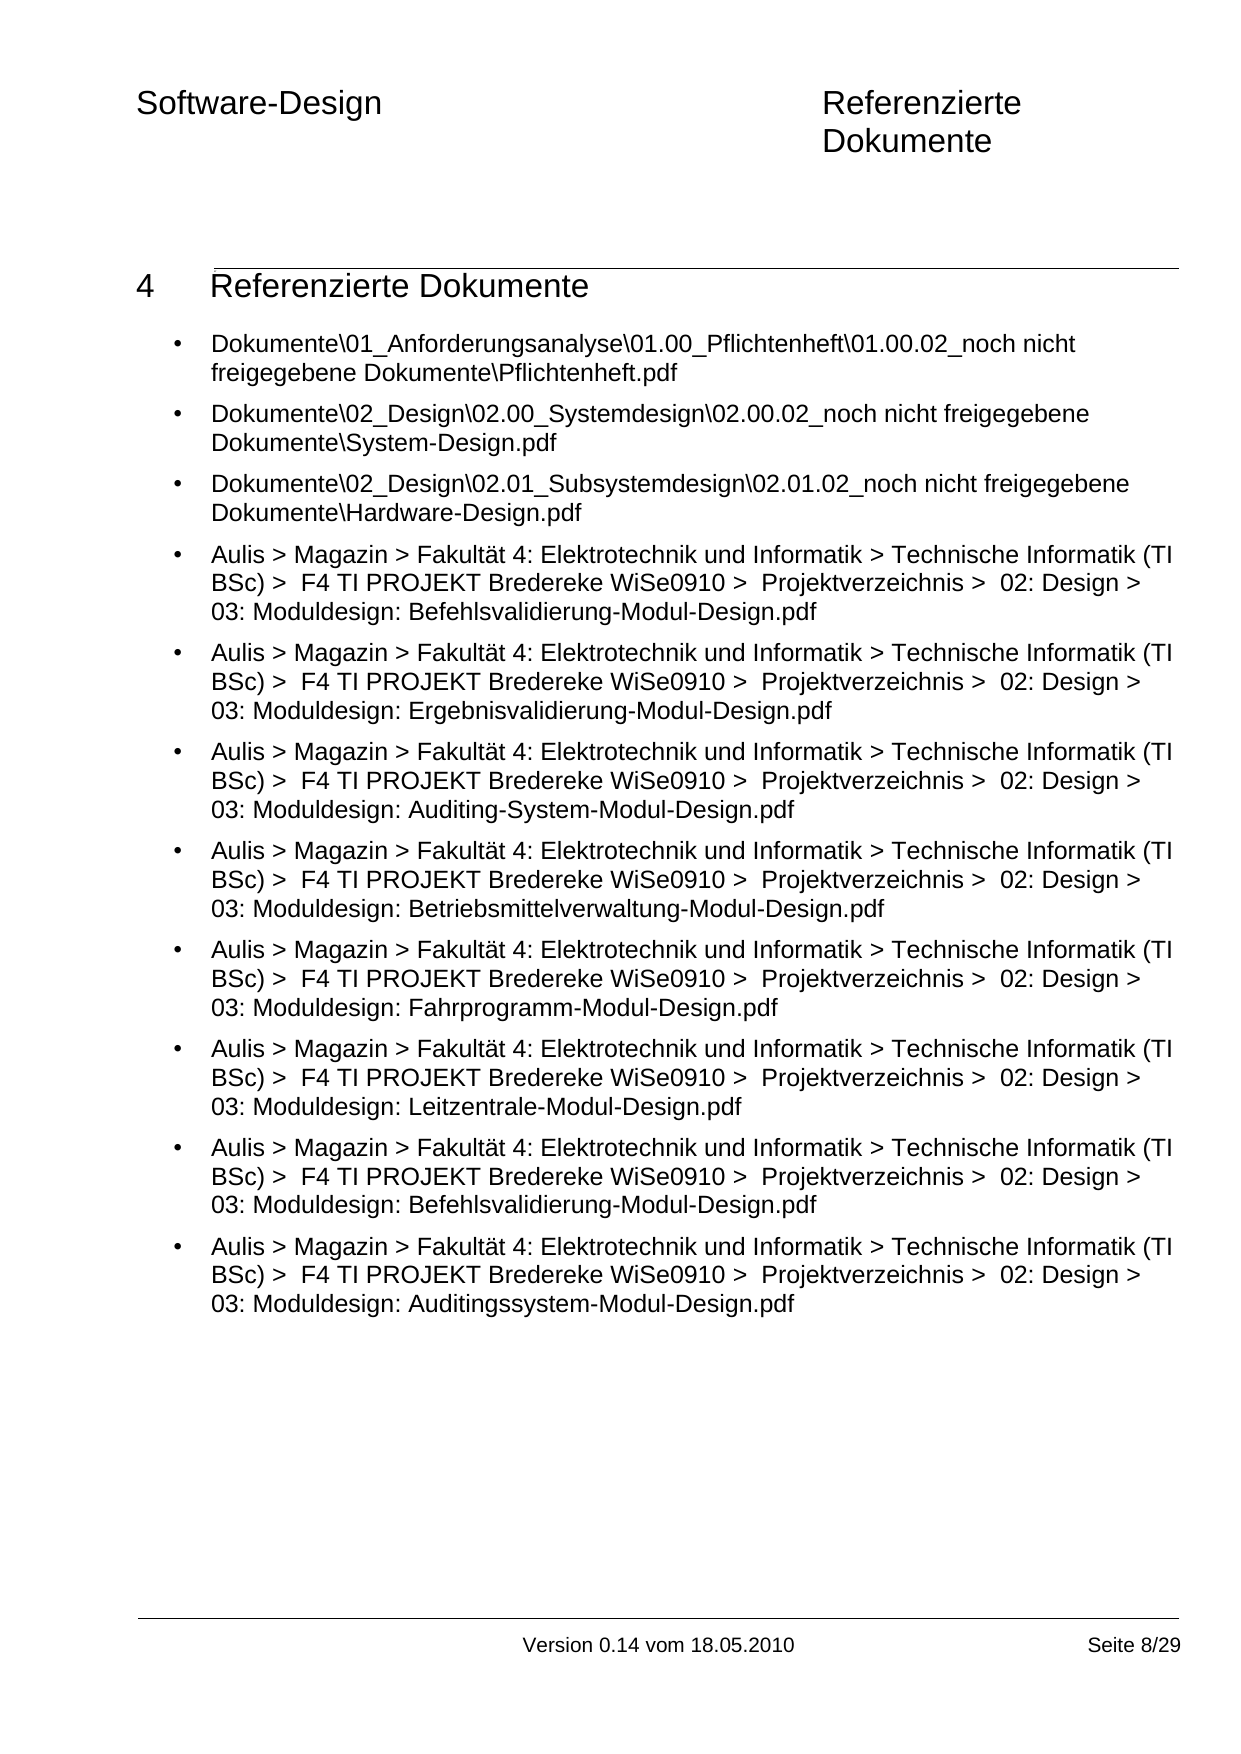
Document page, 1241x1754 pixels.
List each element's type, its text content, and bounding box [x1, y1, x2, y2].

list Dokumente\02_Design\02.00_Systemdesign\02.00.02_noch nicht freigegebene Dokumente\System-Design.pdf [173, 399, 1181, 457]
list Aulis > Magazin > Fakultät 4: Elektrotechnik und Informatik > Technische Informatik (TI BSc) > F4 TI PROJEKT Bredereke WiSe0910 > Projektverzeichnis > 02: Design > 03: Moduldesign: Ergebnisvalidierung-Modul-Design.pdf [173, 638, 1181, 725]
list Aulis > Magazin > Fakultät 4: Elektrotechnik und Informatik > Technische Informatik (TI BSc) > F4 TI PROJEKT Bredereke WiSe0910 > Projektverzeichnis > 02: Design > 03: Moduldesign: Befehlsvalidierung-Modul-Design.pdf [173, 539, 1181, 626]
list Aulis > Magazin > Fakultät 4: Elektrotechnik und Informatik > Technische Informatik (TI BSc) > F4 TI PROJEKT Bredereke WiSe0910 > Projektverzeichnis > 02: Design > 03: Moduldesign: Betriebsmittelverwaltung-Modul-Design.pdf [173, 836, 1181, 922]
list Aulis > Magazin > Fakultät 4: Elektrotechnik und Informatik > Technische Informatik (TI BSc) > F4 TI PROJEKT Bredereke WiSe0910 > Projektverzeichnis > 02: Design > 03: Moduldesign: Auditing-System-Modul-Design.pdf [173, 737, 1181, 824]
subtitle Referenzierte Dokumente [136, 289, 1181, 304]
list Aulis > Magazin > Fakultät 4: Elektrotechnik und Informatik > Technische Informatik (TI BSc) > F4 TI PROJEKT Bredereke WiSe0910 > Projektverzeichnis > 02: Design > 03: Moduldesign: Befehlsvalidierung-Modul-Design.pdf [173, 1133, 1181, 1219]
list Dokumente\01_Anforderungsanalyse\01.00_Pflichtenheft\01.00.02_noch nicht freigegebene Dokumente\Pflichtenheft.pdf [173, 329, 1181, 387]
list Aulis > Magazin > Fakultät 4: Elektrotechnik und Informatik > Technische Informatik (TI BSc) > F4 TI PROJEKT Bredereke WiSe0910 > Projektverzeichnis > 02: Design > 03: Moduldesign: Leitzentrale-Modul-Design.pdf [173, 1034, 1181, 1120]
list Aulis > Magazin > Fakultät 4: Elektrotechnik und Informatik > Technische Informatik (TI BSc) > F4 TI PROJEKT Bredereke WiSe0910 > Projektverzeichnis > 02: Design > 03: Moduldesign: Auditingssystem-Modul-Design.pdf [173, 1232, 1181, 1318]
list Dokumente\02_Design\02.01_Subsystemdesign\02.01.02_noch nicht freigegebene Dokumente\Hardware-Design.pdf [173, 469, 1181, 527]
list Aulis > Magazin > Fakultät 4: Elektrotechnik und Informatik > Technische Informatik (TI BSc) > F4 TI PROJEKT Bredereke WiSe0910 > Projektverzeichnis > 02: Design > 03: Moduldesign: Fahrprogramm-Modul-Design.pdf [173, 935, 1181, 1021]
